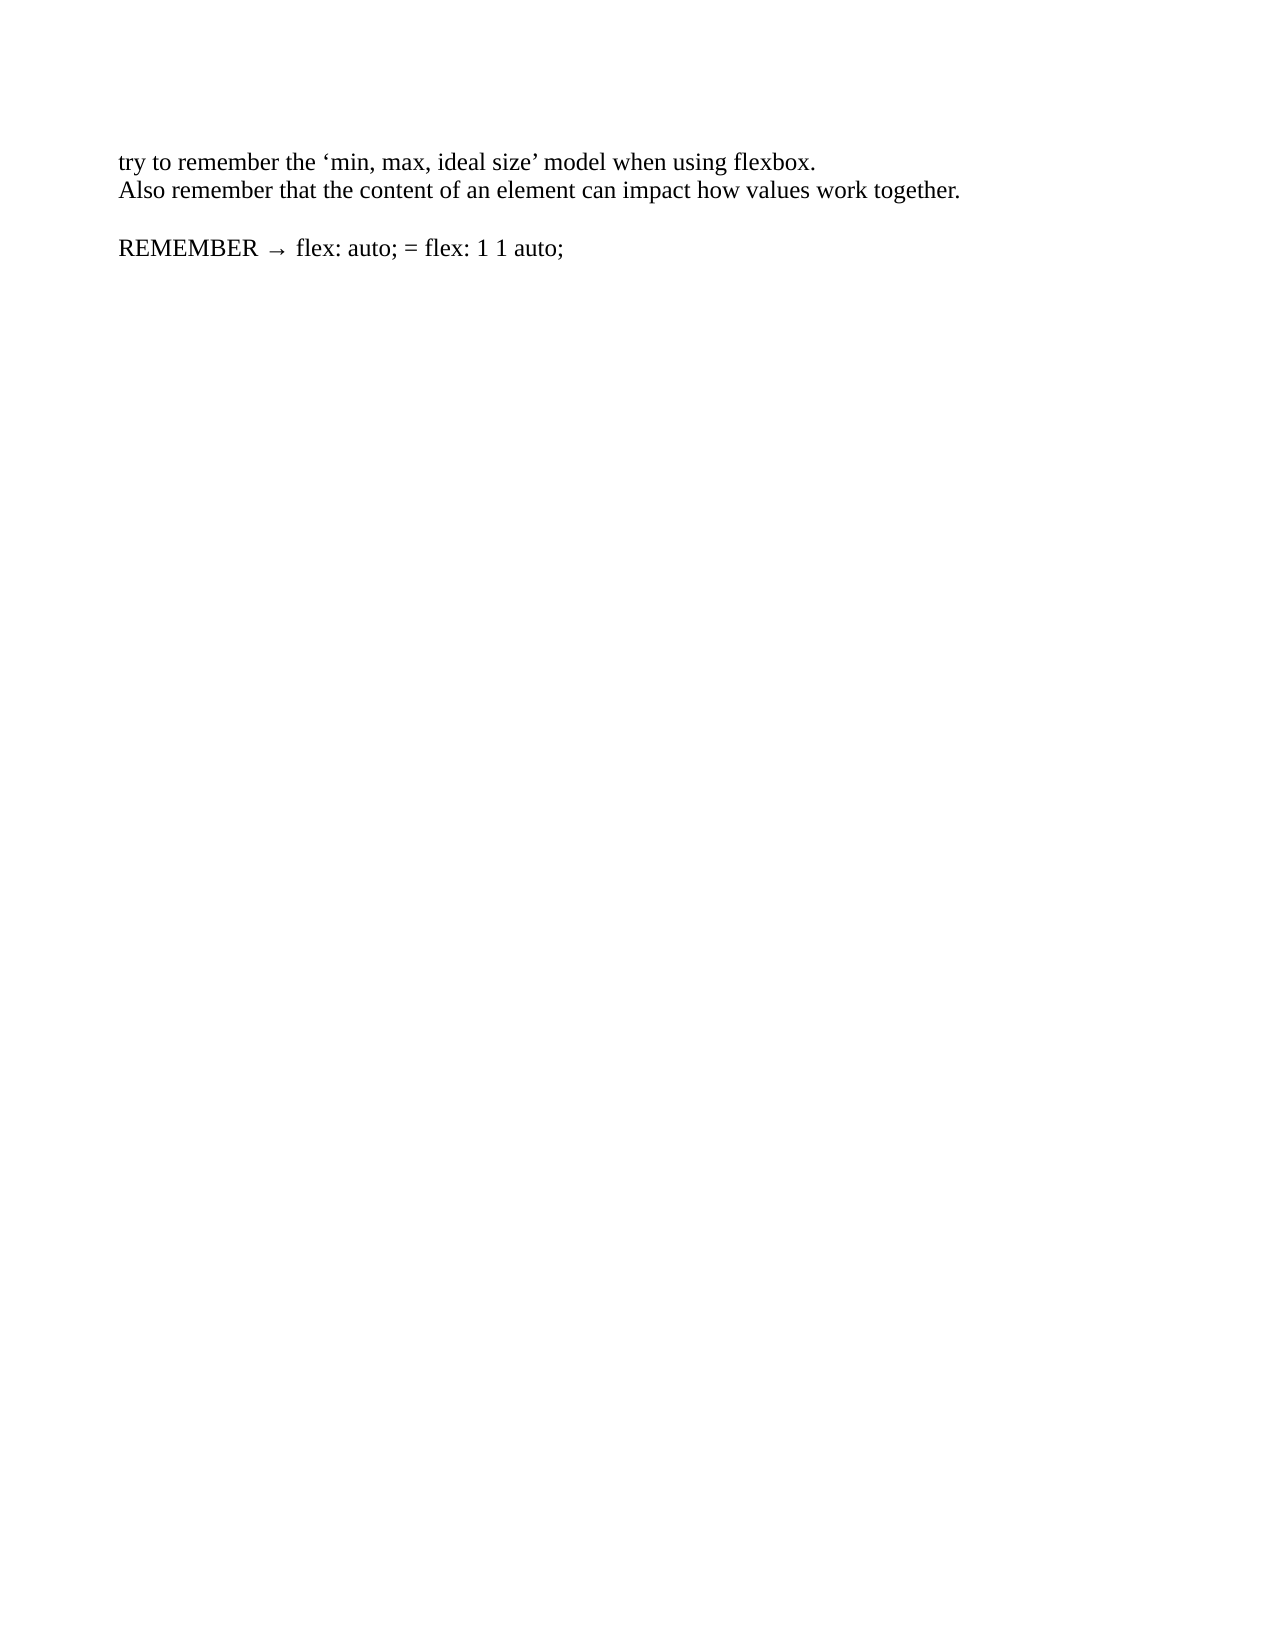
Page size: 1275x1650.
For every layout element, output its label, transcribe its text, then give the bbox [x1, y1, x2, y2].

text try to remember the ‘min, max, ideal size’ model when using flexbox. [118, 147, 1157, 176]
text Also remember that the content of an element can impact how values work together. [118, 176, 1157, 204]
text REMEMBER → flex: auto; = flex: 1 1 auto; [118, 233, 1157, 262]
